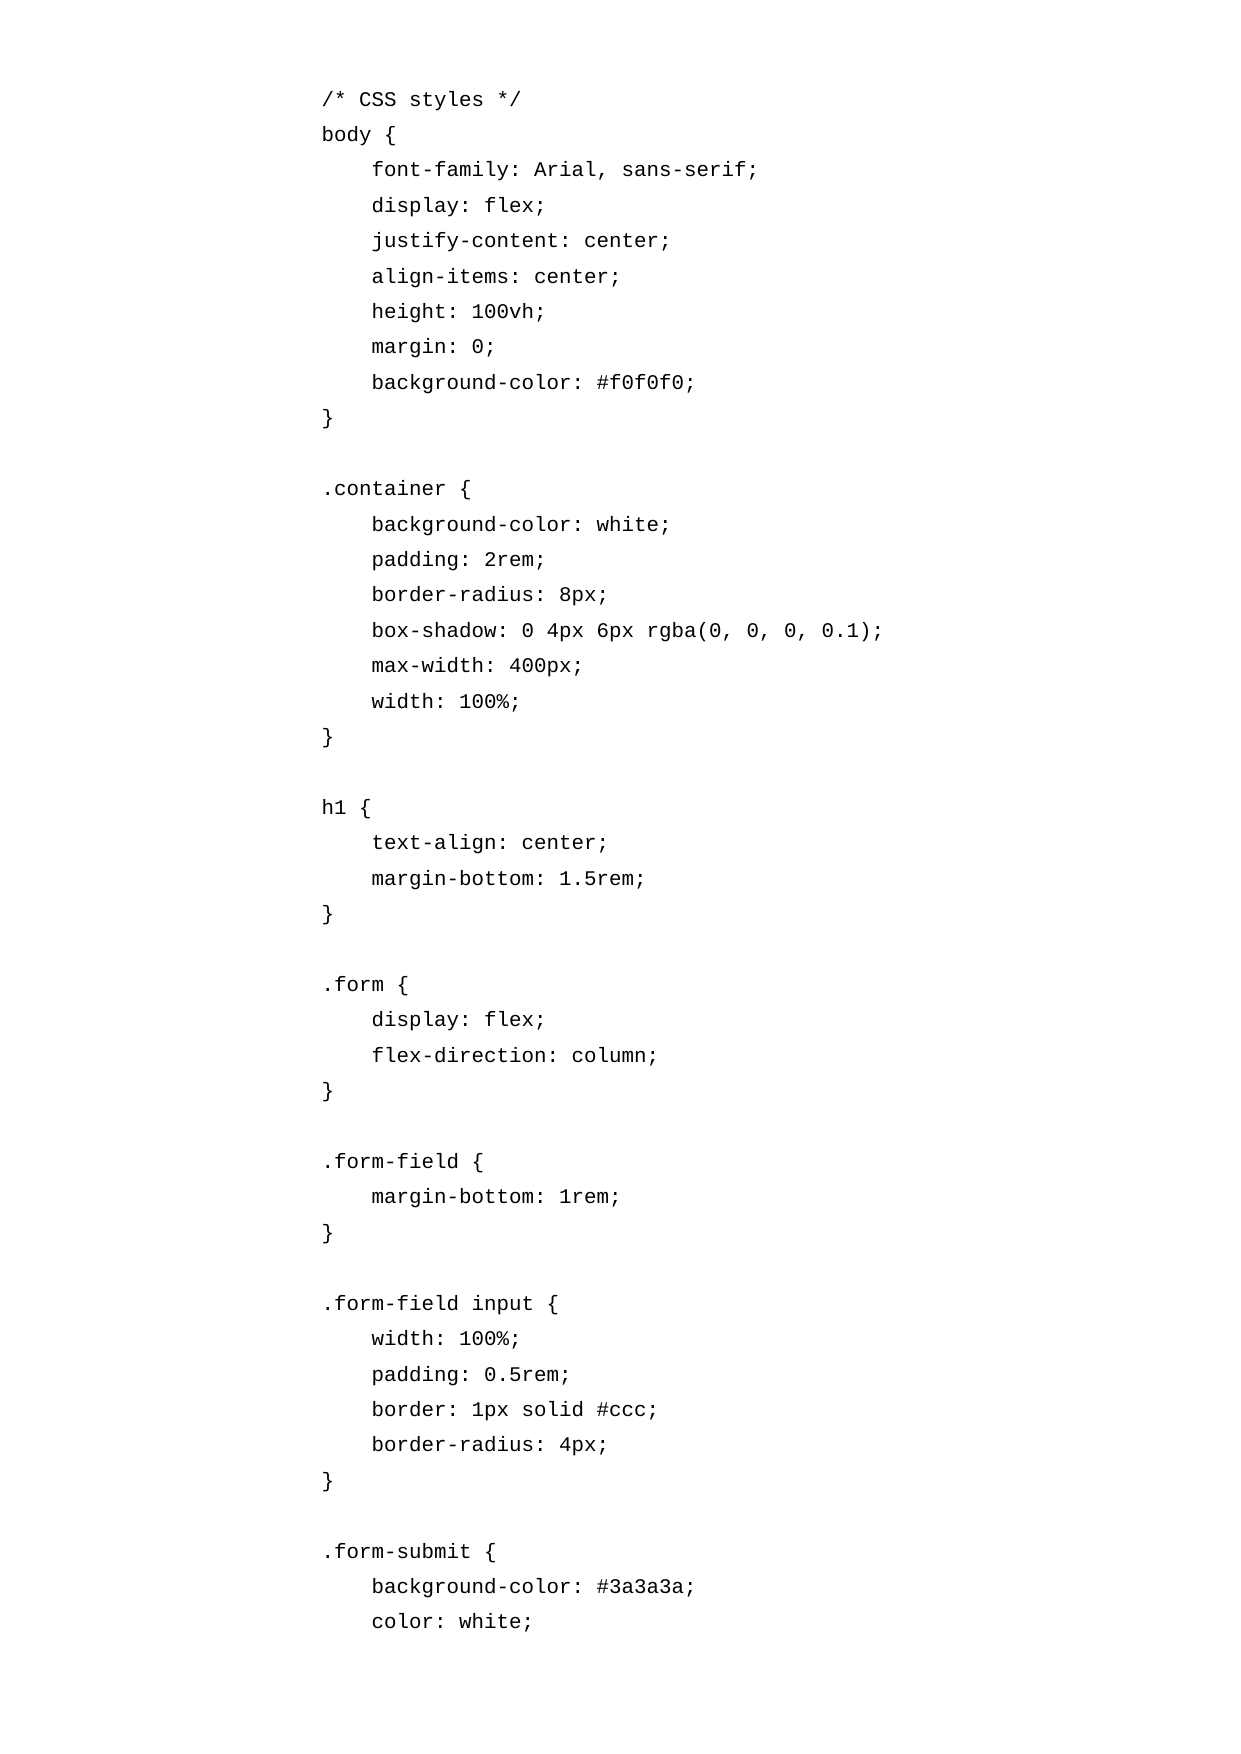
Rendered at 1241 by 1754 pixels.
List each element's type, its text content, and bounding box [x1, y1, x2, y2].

text .container { [148, 478, 1152, 502]
text } [148, 1080, 1152, 1104]
text } [148, 903, 1152, 927]
text justify-content: center; [148, 230, 1152, 254]
text font-family: Arial, sans-serif; [148, 159, 1152, 183]
text } [148, 407, 1152, 431]
text box-shadow: 0 4px 6px rgba(0, 0, 0, 0.1); [148, 620, 1152, 643]
text display: flex; [148, 195, 1152, 218]
text display: flex; [148, 1009, 1152, 1033]
text .form-submit { [148, 1541, 1152, 1564]
text height: 100vh; [148, 301, 1152, 325]
text border-radius: 8px; [148, 584, 1152, 608]
text .form { [148, 974, 1152, 998]
text padding: 0.5rem; [148, 1363, 1152, 1387]
text width: 100%; [148, 691, 1152, 714]
text background-color: #3a3a3a; [148, 1576, 1152, 1600]
text margin-bottom: 1rem; [148, 1186, 1152, 1210]
text } [148, 1222, 1152, 1246]
text .form-field { [148, 1151, 1152, 1175]
text text-align: center; [148, 832, 1152, 856]
text width: 100%; [148, 1328, 1152, 1352]
text max-width: 400px; [148, 655, 1152, 679]
text } [148, 1470, 1152, 1493]
text } [148, 726, 1152, 750]
text margin: 0; [148, 336, 1152, 360]
text border: 1px solid #ccc; [148, 1399, 1152, 1423]
text background-color: #f0f0f0; [148, 372, 1152, 396]
text padding: 2rem; [148, 549, 1152, 573]
text margin-bottom: 1.5rem; [148, 868, 1152, 891]
text flex-direction: column; [148, 1045, 1152, 1068]
text color: white; [148, 1611, 1152, 1635]
text align-items: center; [148, 266, 1152, 289]
text h1 { [148, 797, 1152, 821]
text /* CSS styles */ [148, 88, 1152, 112]
text body { [148, 124, 1152, 148]
text border-radius: 4px; [148, 1434, 1152, 1458]
text background-color: white; [148, 513, 1152, 537]
text .form-field input { [148, 1293, 1152, 1316]
